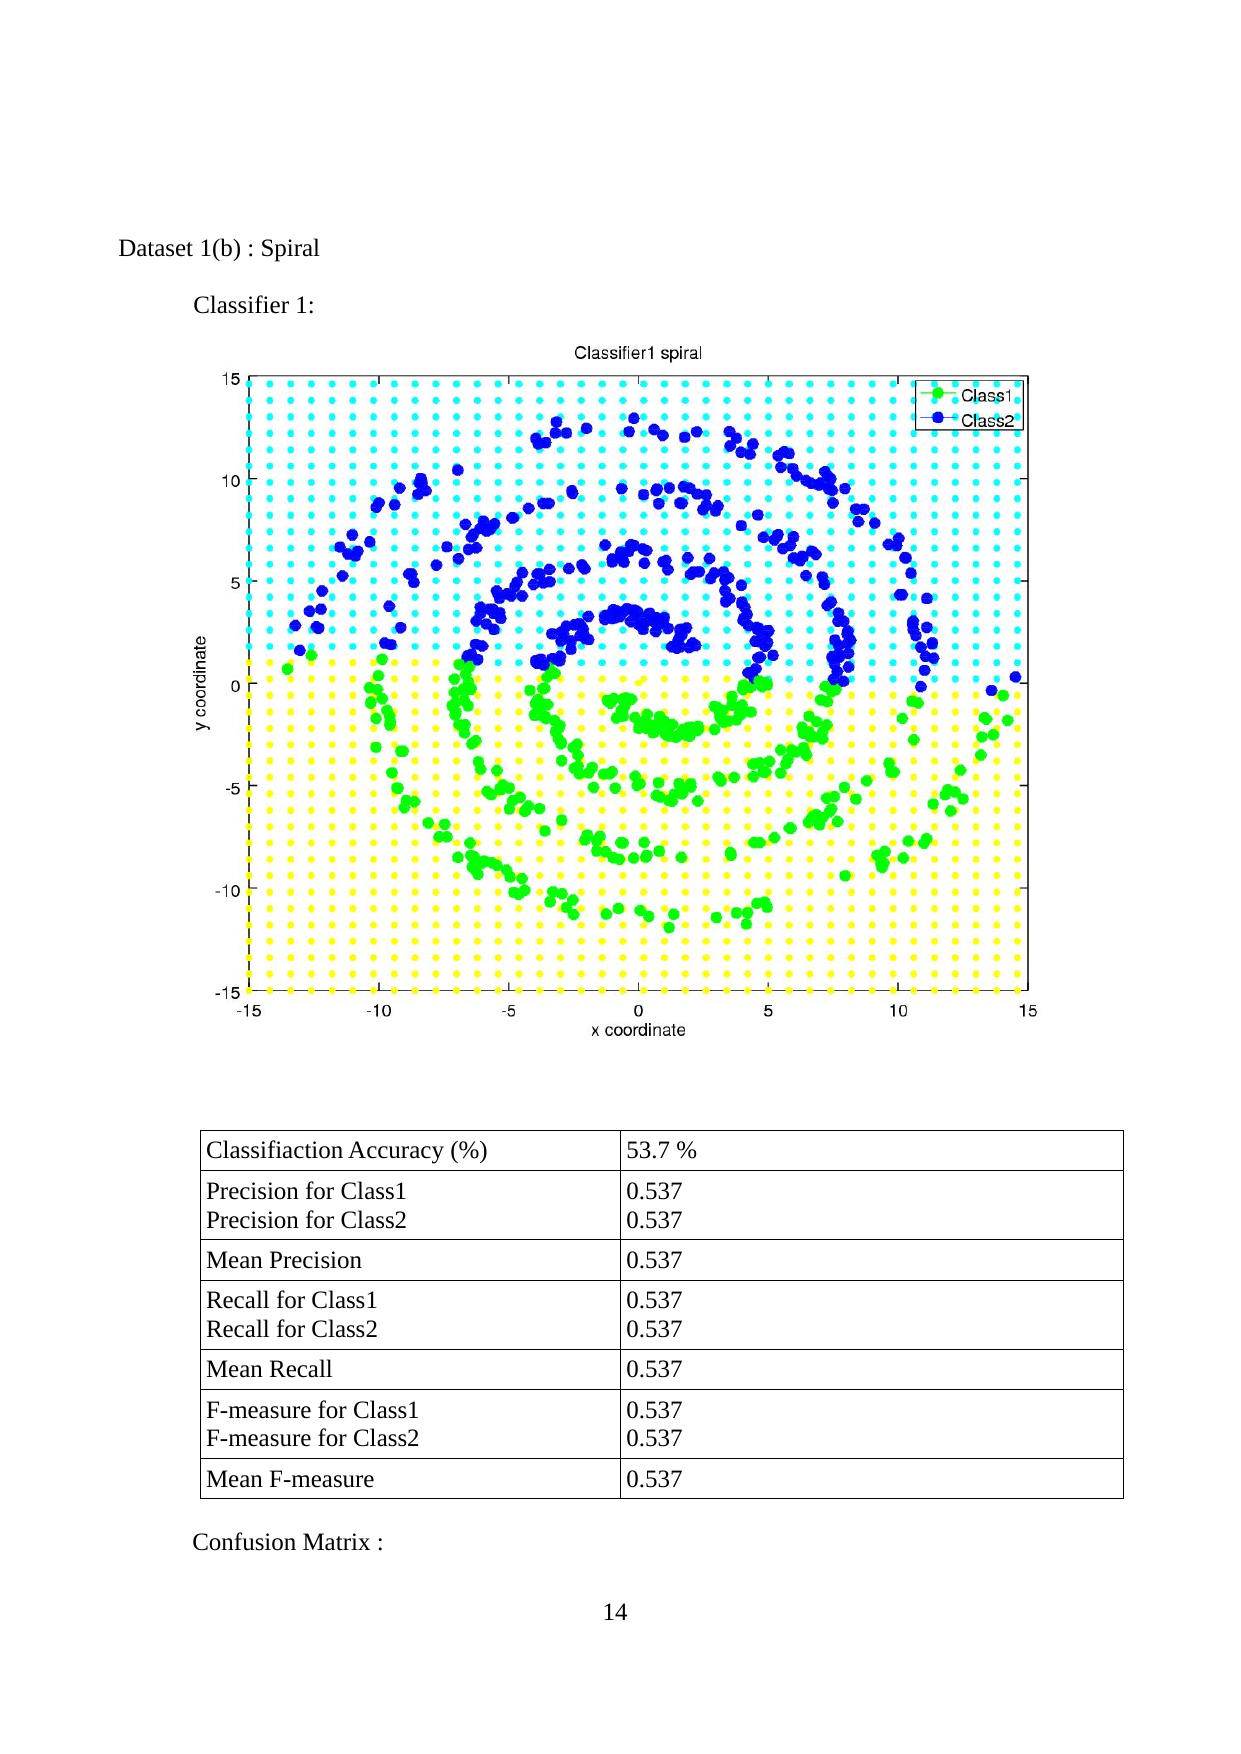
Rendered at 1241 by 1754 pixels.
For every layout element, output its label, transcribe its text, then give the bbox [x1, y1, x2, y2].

table_cell F-measure for Class1 F-measure for Class2 [201, 1390, 620, 1458]
text Confusion Matrix : [118, 1527, 1122, 1556]
text Classifier 1: [118, 291, 1122, 319]
text Dataset 1(b) : Spiral [118, 233, 1122, 262]
table_cell Mean Recall [201, 1350, 620, 1389]
table_cell Precision for Class1 Precision for Class2 [201, 1171, 620, 1239]
table_cell Mean Precision [201, 1240, 620, 1279]
table_cell 0.537 [621, 1240, 1123, 1279]
table_header 53.7 % [621, 1131, 1123, 1170]
table_header Classifiaction Accuracy (%) [201, 1131, 620, 1170]
table_cell 0.537 [621, 1350, 1123, 1389]
table_cell Recall for Class1 Recall for Class2 [201, 1281, 620, 1348]
table_cell Mean F-measure [201, 1459, 620, 1498]
table_cell 0.537 [621, 1459, 1123, 1498]
table_cell 0.537 0.537 [621, 1171, 1123, 1239]
table_cell 0.537 0.537 [621, 1390, 1123, 1458]
picture [118, 319, 1123, 1073]
table_cell 0.537 0.537 [621, 1281, 1123, 1348]
